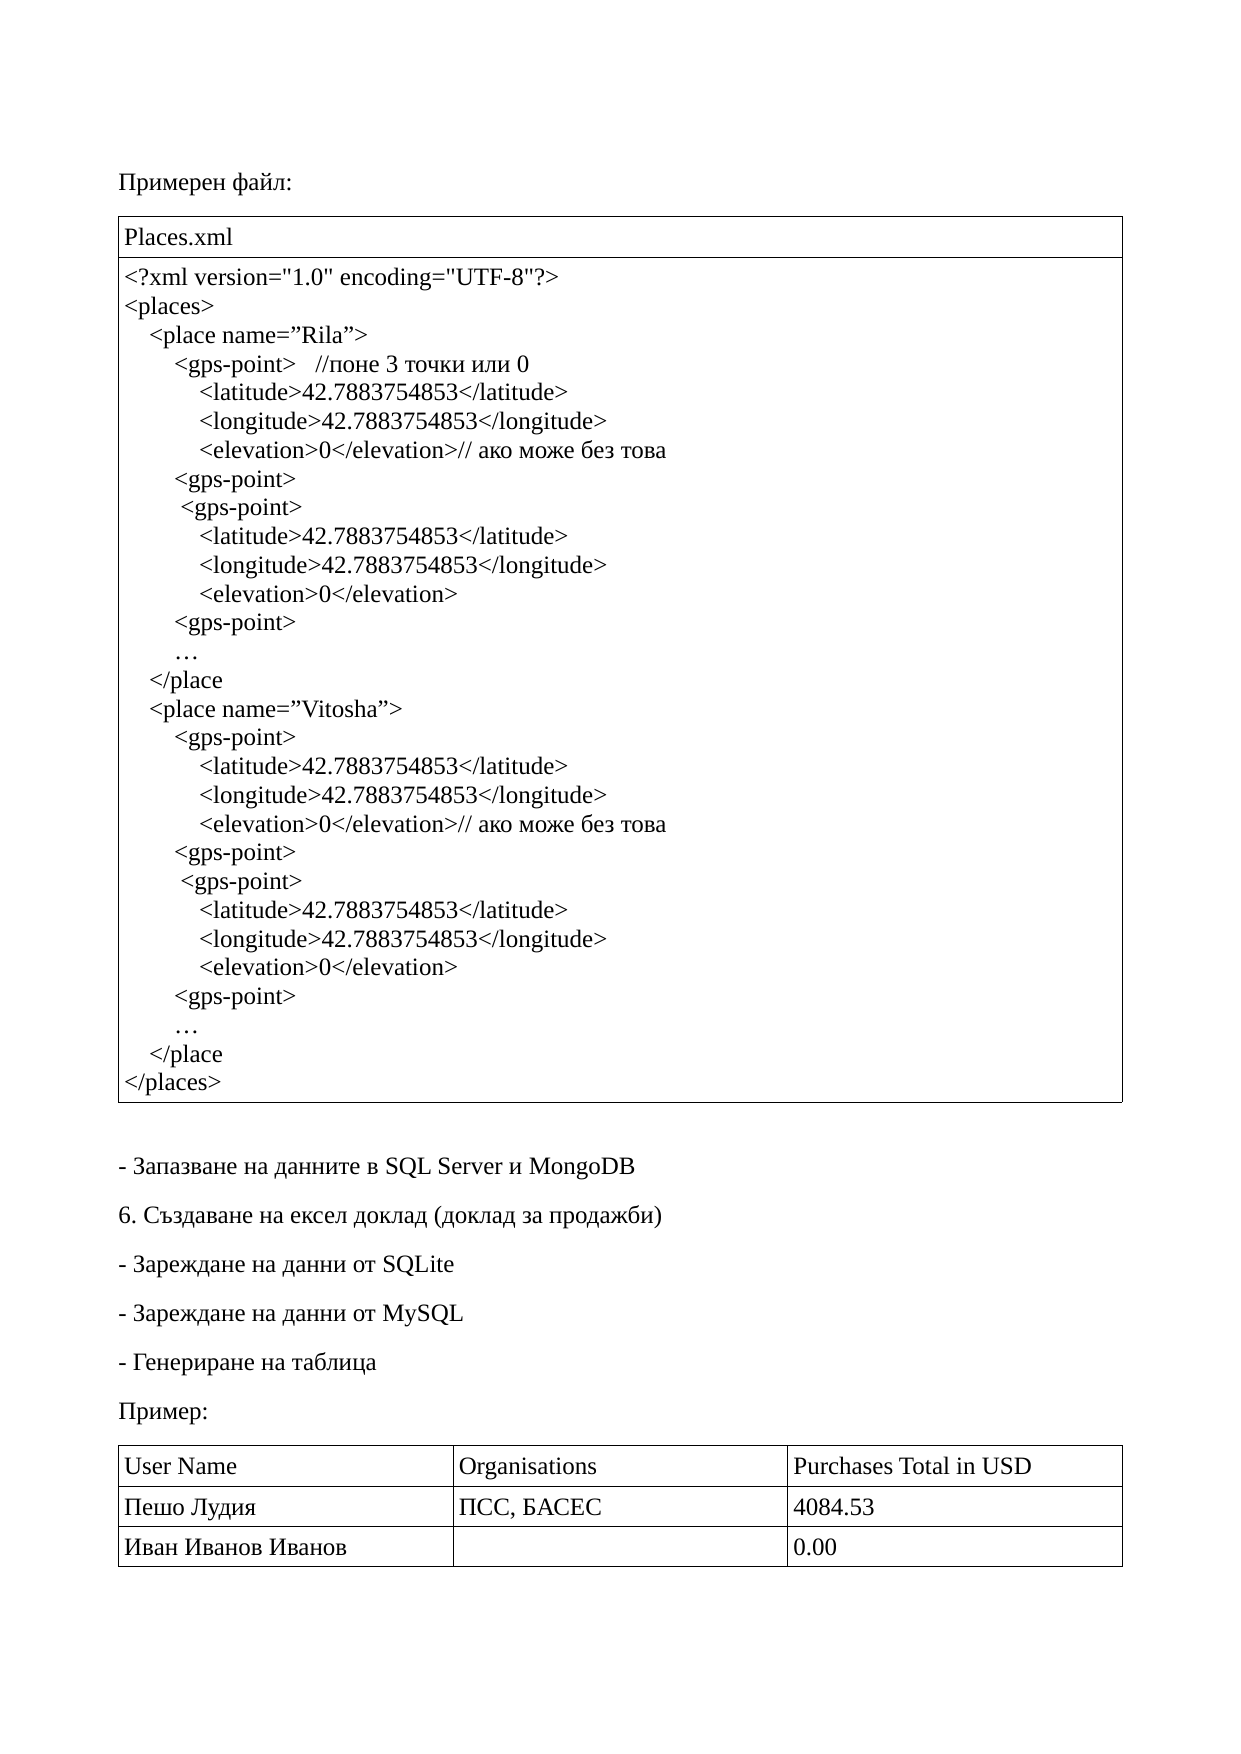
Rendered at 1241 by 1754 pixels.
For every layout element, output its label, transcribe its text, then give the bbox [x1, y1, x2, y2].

table_header Places.xml [119, 217, 1122, 257]
text - Генериране на таблица [118, 1347, 1122, 1376]
text - Запазване на данните в SQL Server и MongoDB [118, 1151, 1122, 1180]
table_cell Иван Иванов Иванов [119, 1527, 453, 1566]
text 6. Създаване на ексел доклад (доклад за продажби) [118, 1200, 1122, 1229]
table_cell Пешо Лудия [119, 1487, 453, 1526]
table_cell ПСС, БАСЕС [454, 1487, 787, 1526]
table_cell <?xml version="1.0" encoding="UTF-8"?> <places> <place name=”Rila”> <gps-point> //поне 3 точки или 0 <latitude>42.7883754853</latitude> <longitude>42.7883754853</longitude> <elevation>0</elevation>// ако може без това <gps-point> <gps-point> <latitude>42.7883754853</latitude> <longitude>42.7883754853</longitude> <elevation>0</elevation> <gps-point> … </place <place name=”Vitosha”> <gps-point> <latitude>42.7883754853</latitude> <longitude>42.7883754853</longitude> <elevation>0</elevation>// ако може без това <gps-point> <gps-point> <latitude>42.7883754853</latitude> <longitude>42.7883754853</longitude> <elevation>0</elevation> <gps-point> … </place </places> [119, 258, 1122, 1102]
table_cell 0.00 [788, 1527, 1122, 1566]
text Примерен файл: [118, 167, 1122, 196]
table_cell [454, 1527, 787, 1566]
table_header User Name [119, 1446, 453, 1486]
table_header Purchases Total in USD [788, 1446, 1122, 1486]
table_header Organisations [454, 1446, 787, 1486]
text - Зареждане на данни от MySQL [118, 1298, 1122, 1327]
text Пример: [118, 1396, 1122, 1425]
table_cell 4084.53 [788, 1487, 1122, 1526]
text - Зареждане на данни от SQLite [118, 1249, 1122, 1278]
